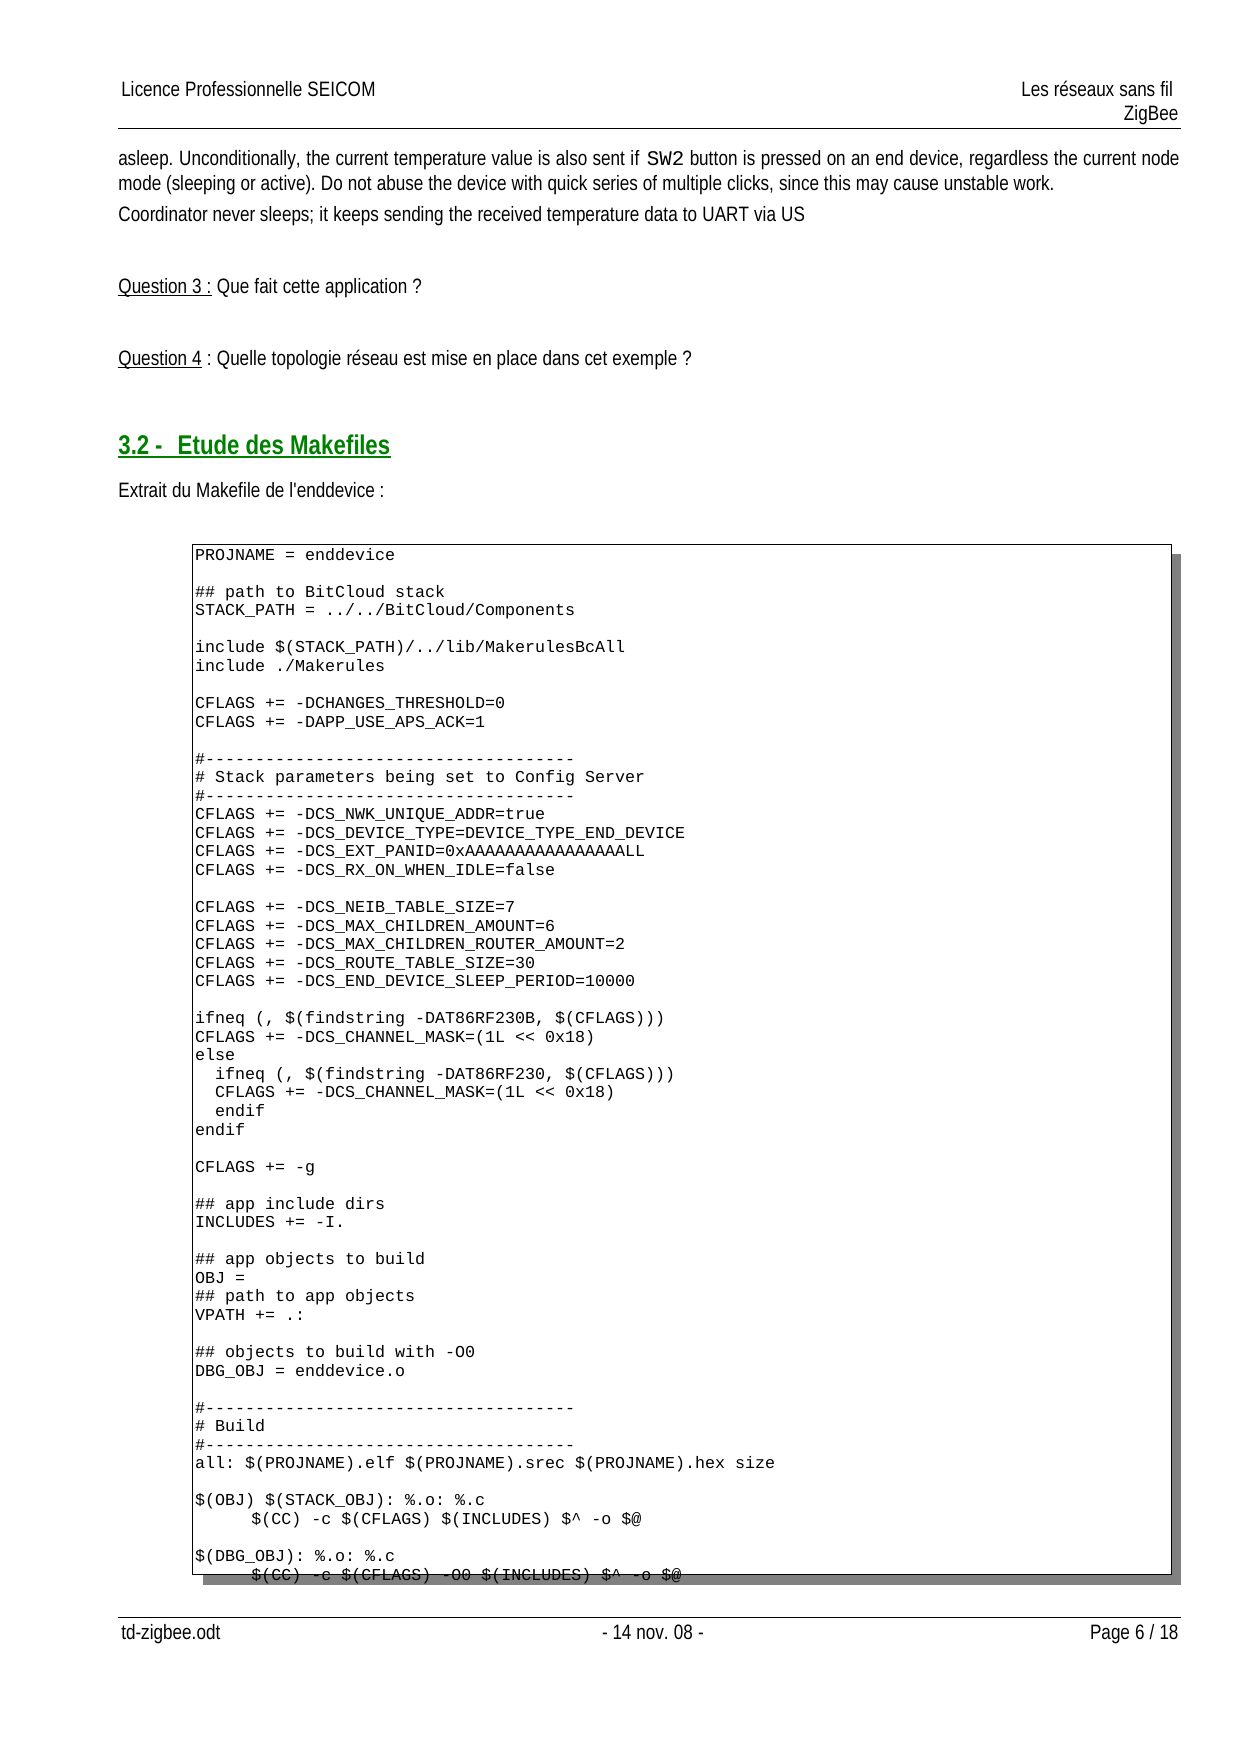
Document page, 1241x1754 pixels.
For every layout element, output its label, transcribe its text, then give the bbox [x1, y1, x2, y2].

text CFLAGS += -DCHANGES_THRESHOLD=0 [193, 692, 1171, 710]
text ## path to app objects [193, 1285, 1171, 1304]
text Extrait du Makefile de l'enddevice : [118, 478, 1181, 502]
subtitle Etude des Makefiles [118, 429, 1181, 460]
text Coordinator never sleeps; it keeps sending the received temperature data to UART via US [118, 202, 1181, 226]
text endif [193, 1118, 1171, 1140]
text $(CC) -c $(CFLAGS) $(INCLUDES) $^ -o $@ [193, 1508, 1171, 1529]
text Question 4 : Quelle topologie réseau est mise en place dans cet exemple ? [118, 346, 1181, 369]
text ## path to BitCloud stack [193, 581, 1171, 599]
text endif [193, 1100, 1171, 1118]
text all: $(PROJNAME).elf $(PROJNAME).srec $(PROJNAME).hex size [193, 1452, 1171, 1474]
text include ./Makerules [193, 655, 1171, 676]
text # Stack parameters being set to Config Server [193, 766, 1171, 784]
text ifneq (, $(findstring -DAT86RF230B, $(CFLAGS))) [193, 1007, 1171, 1026]
text #------------------------------------- [193, 784, 1171, 803]
text ifneq (, $(findstring -DAT86RF230, $(CFLAGS))) [193, 1063, 1171, 1081]
text CFLAGS += -DCS_MAX_CHILDREN_ROUTER_AMOUNT=2 [193, 933, 1171, 951]
text STACK_PATH = ../../BitCloud/Components [193, 599, 1171, 621]
text else [193, 1044, 1171, 1063]
text # Build [193, 1415, 1171, 1433]
text ## app objects to build [193, 1248, 1171, 1267]
text CFLAGS += -DCS_CHANNEL_MASK=(1L << 0x18) [193, 1081, 1171, 1100]
text CFLAGS += -DCS_DEVICE_TYPE=DEVICE_TYPE_END_DEVICE [193, 822, 1171, 840]
text ## app include dirs [193, 1192, 1171, 1211]
text OBJ = [193, 1267, 1171, 1285]
text Question 3 : Que fait cette application ? [118, 274, 1181, 298]
text CFLAGS += -DCS_MAX_CHILDREN_AMOUNT=6 [193, 914, 1171, 933]
text $(CC) -c $(CFLAGS) -O0 $(INCLUDES) $^ -o $@ [193, 1563, 1171, 1574]
text CFLAGS += -DCS_RX_ON_WHEN_IDLE=false [193, 859, 1171, 880]
text CFLAGS += -DAPP_USE_APS_ACK=1 [193, 710, 1171, 732]
text $(DBG_OBJ): %.o: %.c [193, 1545, 1171, 1563]
text $(OBJ) $(STACK_OBJ): %.o: %.c [193, 1489, 1171, 1508]
text CFLAGS += -DCS_NEIB_TABLE_SIZE=7 [193, 896, 1171, 914]
text DBG_OBJ = enddevice.o [193, 1359, 1171, 1381]
text CFLAGS += -DCS_CHANNEL_MASK=(1L << 0x18) [193, 1026, 1171, 1044]
text INCLUDES += -I. [193, 1211, 1171, 1233]
text CFLAGS += -g [193, 1155, 1171, 1177]
text CFLAGS += -DCS_END_DEVICE_SLEEP_PERIOD=10000 [193, 970, 1171, 992]
text #------------------------------------- [193, 747, 1171, 766]
text CFLAGS += -DCS_ROUTE_TABLE_SIZE=30 [193, 951, 1171, 970]
text VPATH += .: [193, 1304, 1171, 1325]
text CFLAGS += -DCS_NWK_UNIQUE_ADDR=true [193, 803, 1171, 822]
text #------------------------------------- [193, 1433, 1171, 1452]
text asleep. Unconditionally, the current temperature value is also sent if SW2 button is pressed on an end device, regardless the current node mode (sleeping or active). Do not abuse the device with quick series of multiple clicks, since this may cause unstable work. [118, 145, 1181, 195]
text CFLAGS += -DCS_EXT_PANID=0xAAAAAAAAAAAAAAAALL [193, 840, 1171, 859]
text include $(STACK_PATH)/../lib/MakerulesBcAll [193, 636, 1171, 655]
text ## objects to build with -O0 [193, 1341, 1171, 1359]
text PROJNAME = enddevice [193, 545, 1171, 565]
text #------------------------------------- [193, 1396, 1171, 1415]
